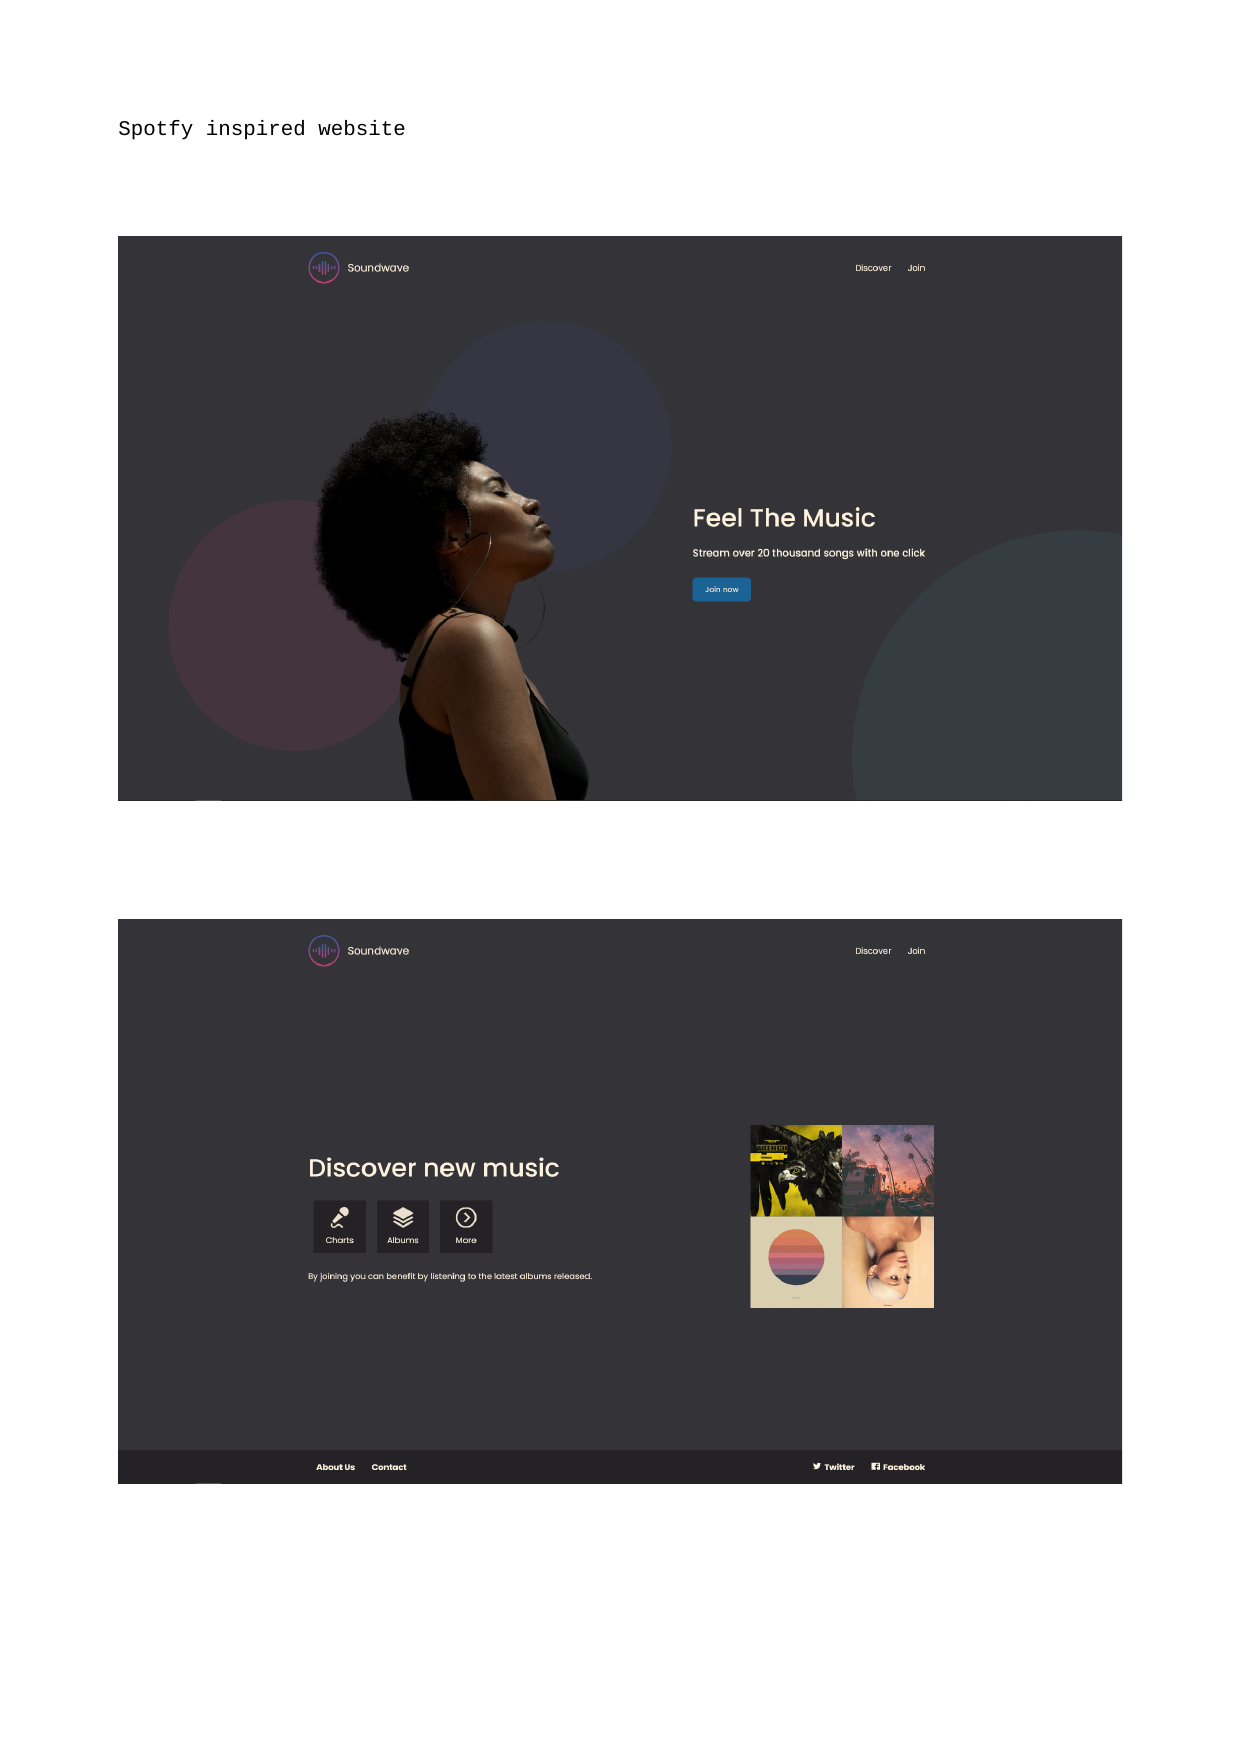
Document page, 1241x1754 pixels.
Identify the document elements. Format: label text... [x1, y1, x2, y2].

picture [118, 919, 1123, 1484]
picture [118, 236, 1123, 801]
text Spotfy inspired website [118, 118, 1122, 142]
